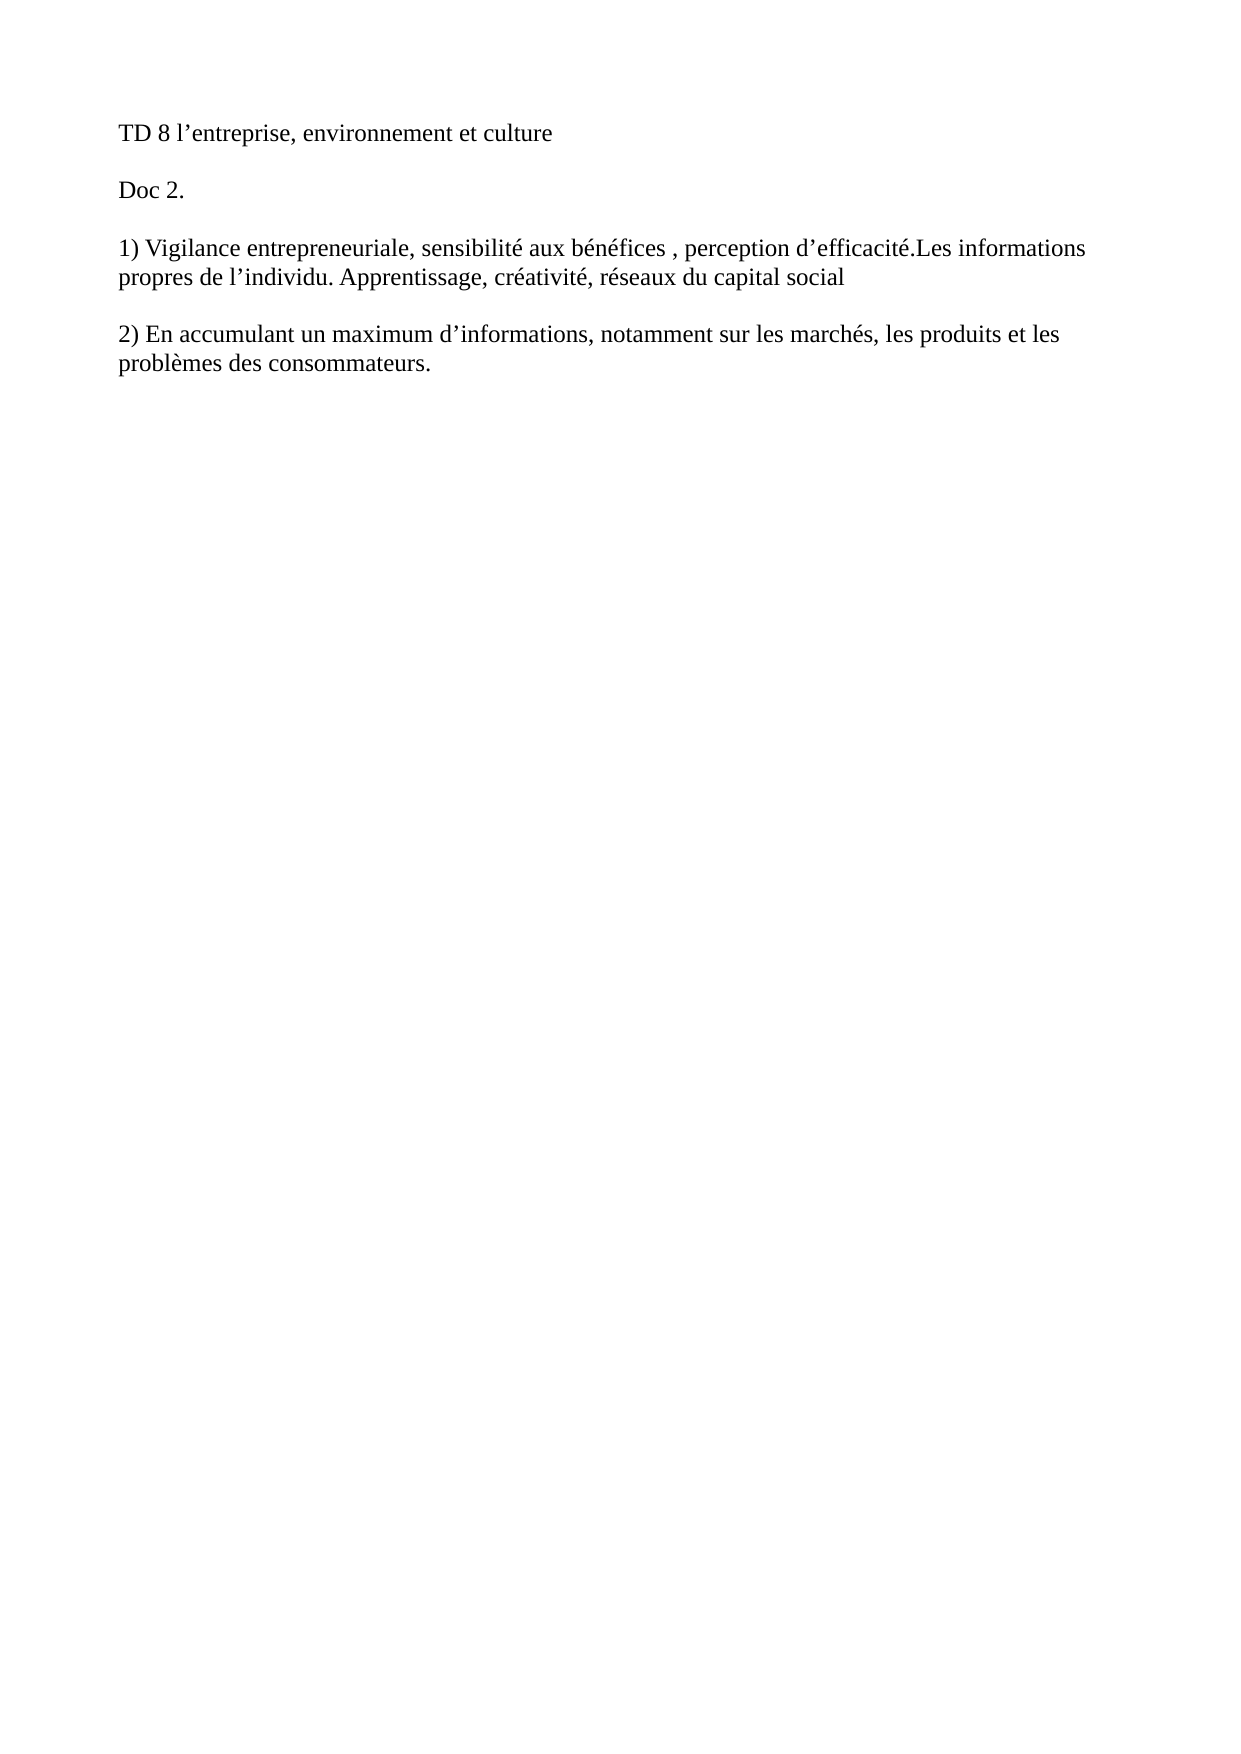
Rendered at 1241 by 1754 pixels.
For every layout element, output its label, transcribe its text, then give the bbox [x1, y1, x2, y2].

text 1) Vigilance entrepreneuriale, sensibilité aux bénéfices , perception d’efficacité.Les informations propres de l’individu. Apprentissage, créativité, réseaux du capital social [118, 233, 1122, 291]
text TD 8 l’entreprise, environnement et culture [118, 118, 1122, 147]
text Doc 2. [118, 176, 1122, 204]
text 2) En accumulant un maximum d’informations, notamment sur les marchés, les produits et les problèmes des consommateurs. [118, 319, 1122, 377]
